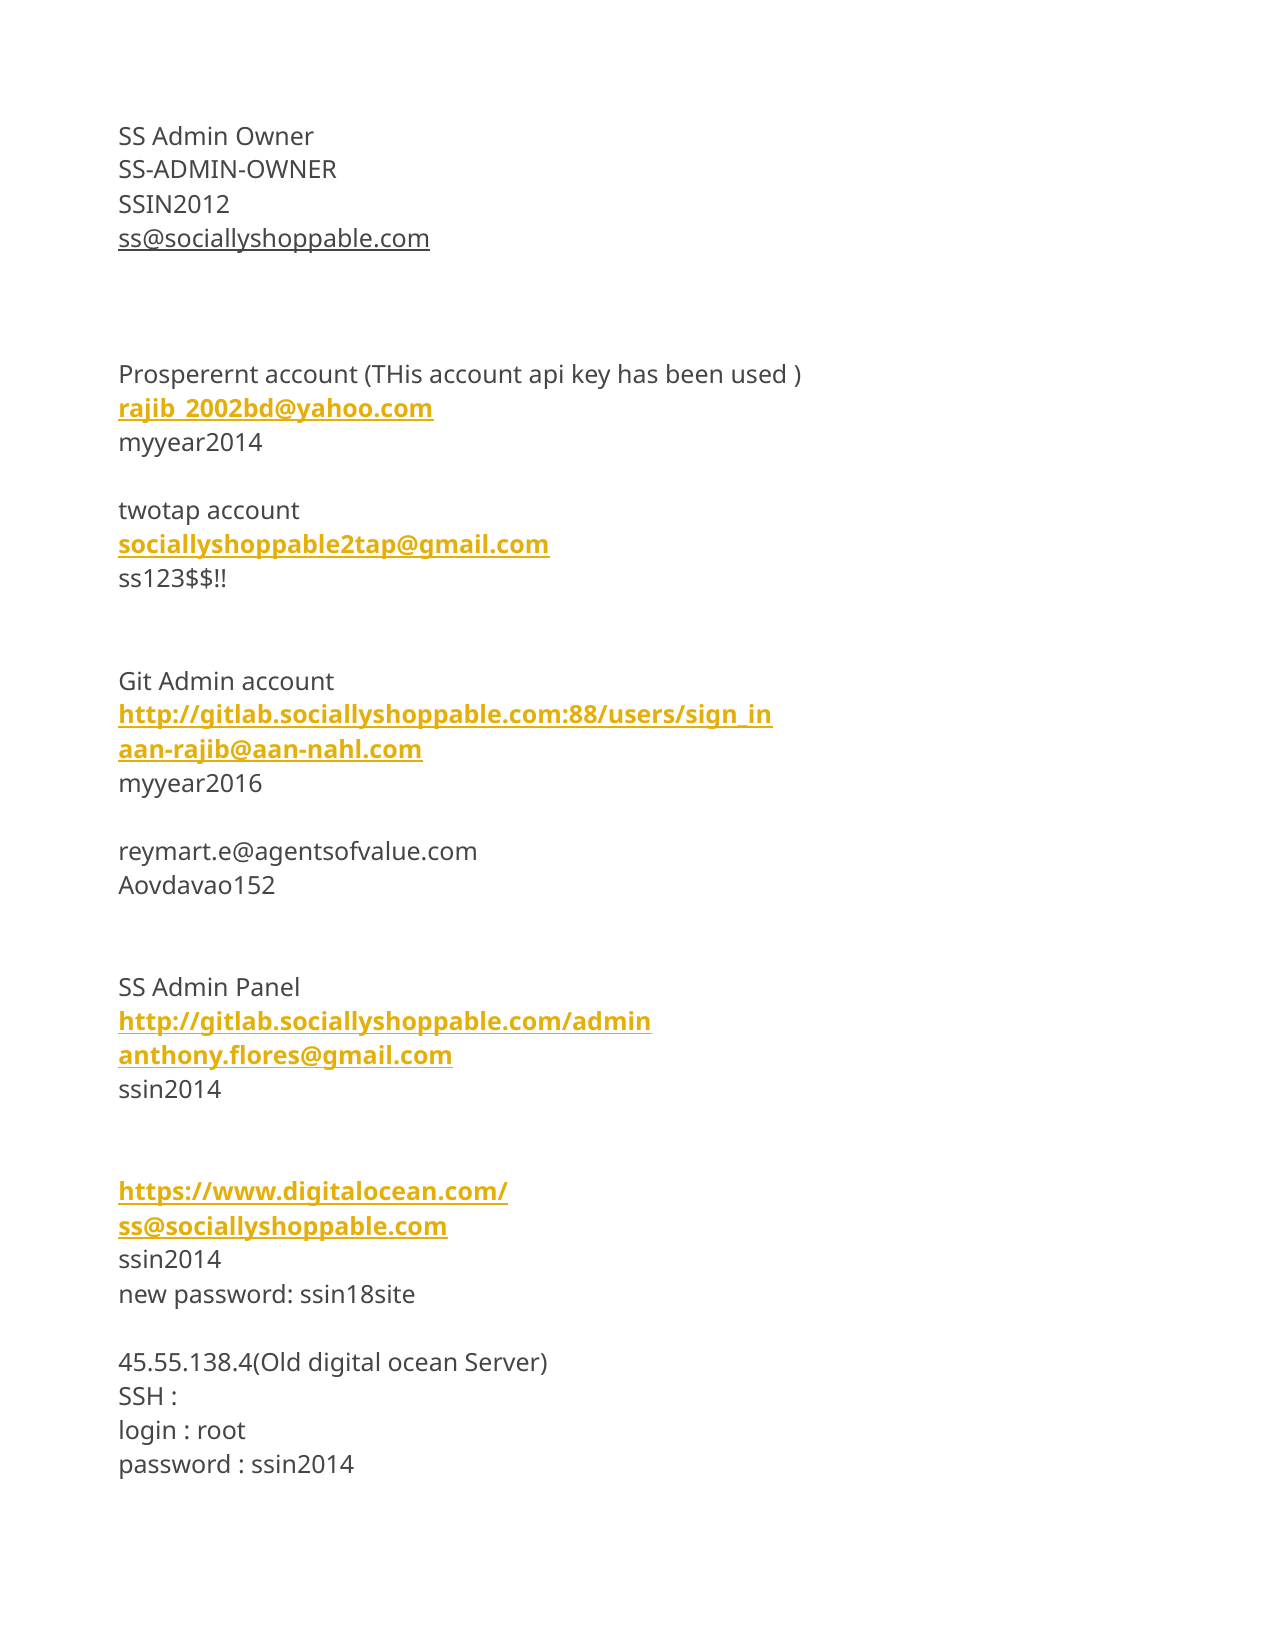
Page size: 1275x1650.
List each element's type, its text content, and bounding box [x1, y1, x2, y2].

text ssin2014 [118, 1242, 1157, 1276]
text myyear2014 [118, 425, 1157, 459]
text http://gitlab.sociallyshoppable.com/admin [118, 1004, 1157, 1038]
text sociallyshoppable2tap@gmail.com [118, 527, 1157, 561]
text twotap account [118, 493, 1157, 527]
text ss@sociallyshoppable.com [118, 220, 1157, 254]
text login : root [118, 1412, 1157, 1447]
text aan-rajib@aan-nahl.com [118, 731, 1157, 765]
text SS Admin Panel [118, 970, 1157, 1004]
text anthony.flores@gmail.com [118, 1038, 1157, 1072]
text https://www.digitalocean.com/ [118, 1174, 1157, 1208]
text myyear2016 [118, 765, 1157, 799]
text SS-ADMIN-OWNER [118, 152, 1157, 186]
text ss@sociallyshoppable.com [118, 1208, 1157, 1242]
text ssin2014 [118, 1072, 1157, 1106]
text http://gitlab.sociallyshoppable.com:88/users/sign_in [118, 697, 1157, 731]
text Git Admin account [118, 663, 1157, 697]
text rajib_2002bd@yahoo.com [118, 391, 1157, 425]
text Aovdavao152 [118, 867, 1157, 902]
text ss123$$!! [118, 561, 1157, 595]
text SSH : [118, 1378, 1157, 1412]
text Prosperernt account (THis account api key has been used ) [118, 357, 1157, 391]
text SS Admin Owner [118, 118, 1157, 152]
text SSIN2012 [118, 186, 1157, 220]
text new password: ssin18site [118, 1276, 1157, 1310]
text 45.55.138.4(Old digital ocean Server) [118, 1344, 1157, 1378]
text password : ssin2014 [118, 1447, 1157, 1481]
text reymart.e@agentsofvalue.com [118, 833, 1157, 867]
